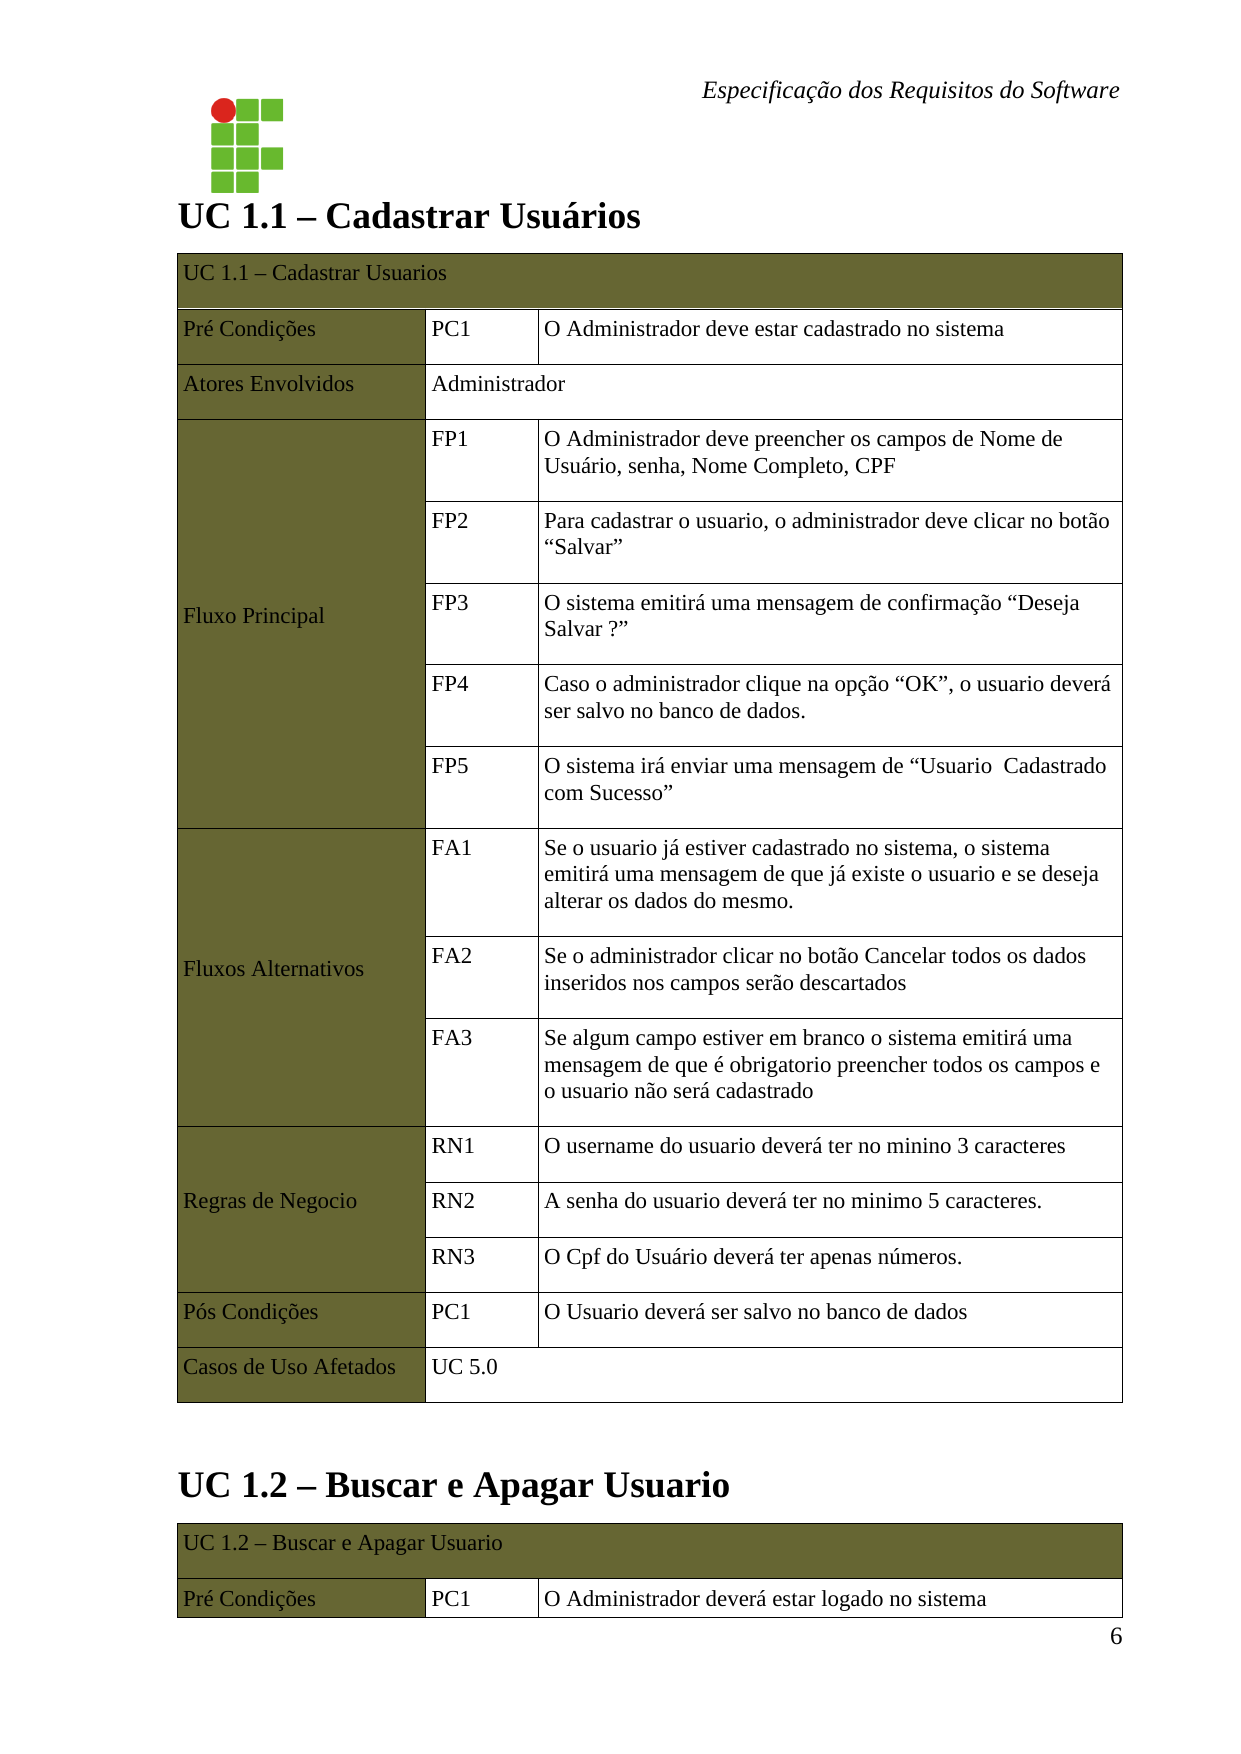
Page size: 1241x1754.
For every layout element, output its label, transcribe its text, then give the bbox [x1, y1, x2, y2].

table_cell RN2 [426, 1183, 538, 1237]
table_header UC 1.2 – Buscar e Apagar Usuario [178, 1524, 1122, 1578]
table_cell FA3 [426, 1019, 538, 1126]
table_cell O Administrador deve preencher os campos de Nome de Usuário, senha, Nome Completo, CPF [539, 420, 1122, 501]
table_cell Se o usuario já estiver cadastrado no sistema, o sistema emitirá uma mensagem de que já existe o usuario e se deseja alterar os dados do mesmo. [539, 829, 1122, 936]
table_cell O sistema emitirá uma mensagem de confirmação “Deseja Salvar ?” [539, 584, 1122, 664]
table_cell O Administrador deve estar cadastrado no sistema [539, 310, 1122, 364]
table_cell FA2 [426, 937, 538, 1018]
table_cell PC1 [426, 1293, 538, 1347]
table_cell Pré Condições [178, 1579, 425, 1617]
table_header UC 1.1 – Cadastrar Usuarios [178, 254, 1122, 308]
table_cell UC 5.0 [426, 1348, 1122, 1402]
table_cell Fluxo Principal [178, 420, 425, 828]
table_cell PC1 [426, 1579, 538, 1617]
table_cell PC1 [426, 310, 538, 364]
table_cell FP5 [426, 747, 538, 828]
table_cell Se o administrador clicar no botão Cancelar todos os dados inseridos nos campos serão descartados [539, 937, 1122, 1018]
table_cell RN1 [426, 1127, 538, 1181]
table_cell FP1 [426, 420, 538, 501]
table_cell Pós Condições [178, 1293, 425, 1347]
table_cell Pré Condições [178, 310, 425, 364]
table_cell Para cadastrar o usuario, o administrador deve clicar no botão “Salvar” [539, 502, 1122, 582]
table_cell Casos de Uso Afetados [178, 1348, 425, 1402]
table_cell FP2 [426, 502, 538, 582]
table_cell O username do usuario deverá ter no minino 3 caracteres [539, 1127, 1122, 1181]
text UC 1.2 – Buscar e Apagar Usuario [177, 1463, 1122, 1506]
table_cell Regras de Negocio [178, 1127, 425, 1292]
table_cell A senha do usuario deverá ter no minimo 5 caracteres. [539, 1183, 1122, 1237]
table_cell Caso o administrador clique na opção “OK”, o usuario deverá ser salvo no banco de dados. [539, 665, 1122, 746]
table_cell Se algum campo estiver em branco o sistema emitirá uma mensagem de que é obrigatorio preencher todos os campos e o usuario não será cadastrado [539, 1019, 1122, 1126]
table_cell FP4 [426, 665, 538, 746]
text UC 1.1 – Cadastrar Usuários [177, 193, 1122, 236]
table_cell RN3 [426, 1238, 538, 1292]
table_cell O Administrador deverá estar logado no sistema [539, 1579, 1122, 1617]
table_cell O Cpf do Usuário deverá ter apenas números. [539, 1238, 1122, 1292]
table_cell O Usuario deverá ser salvo no banco de dados [539, 1293, 1122, 1347]
table_cell FA1 [426, 829, 538, 936]
table_cell Fluxos Alternativos [178, 829, 425, 1126]
table_cell Administrador [426, 365, 1122, 419]
table_cell O sistema irá enviar uma mensagem de “Usuario Cadastrado com Sucesso” [539, 747, 1122, 828]
table_cell FP3 [426, 584, 538, 664]
table_cell Atores Envolvidos [178, 365, 425, 419]
